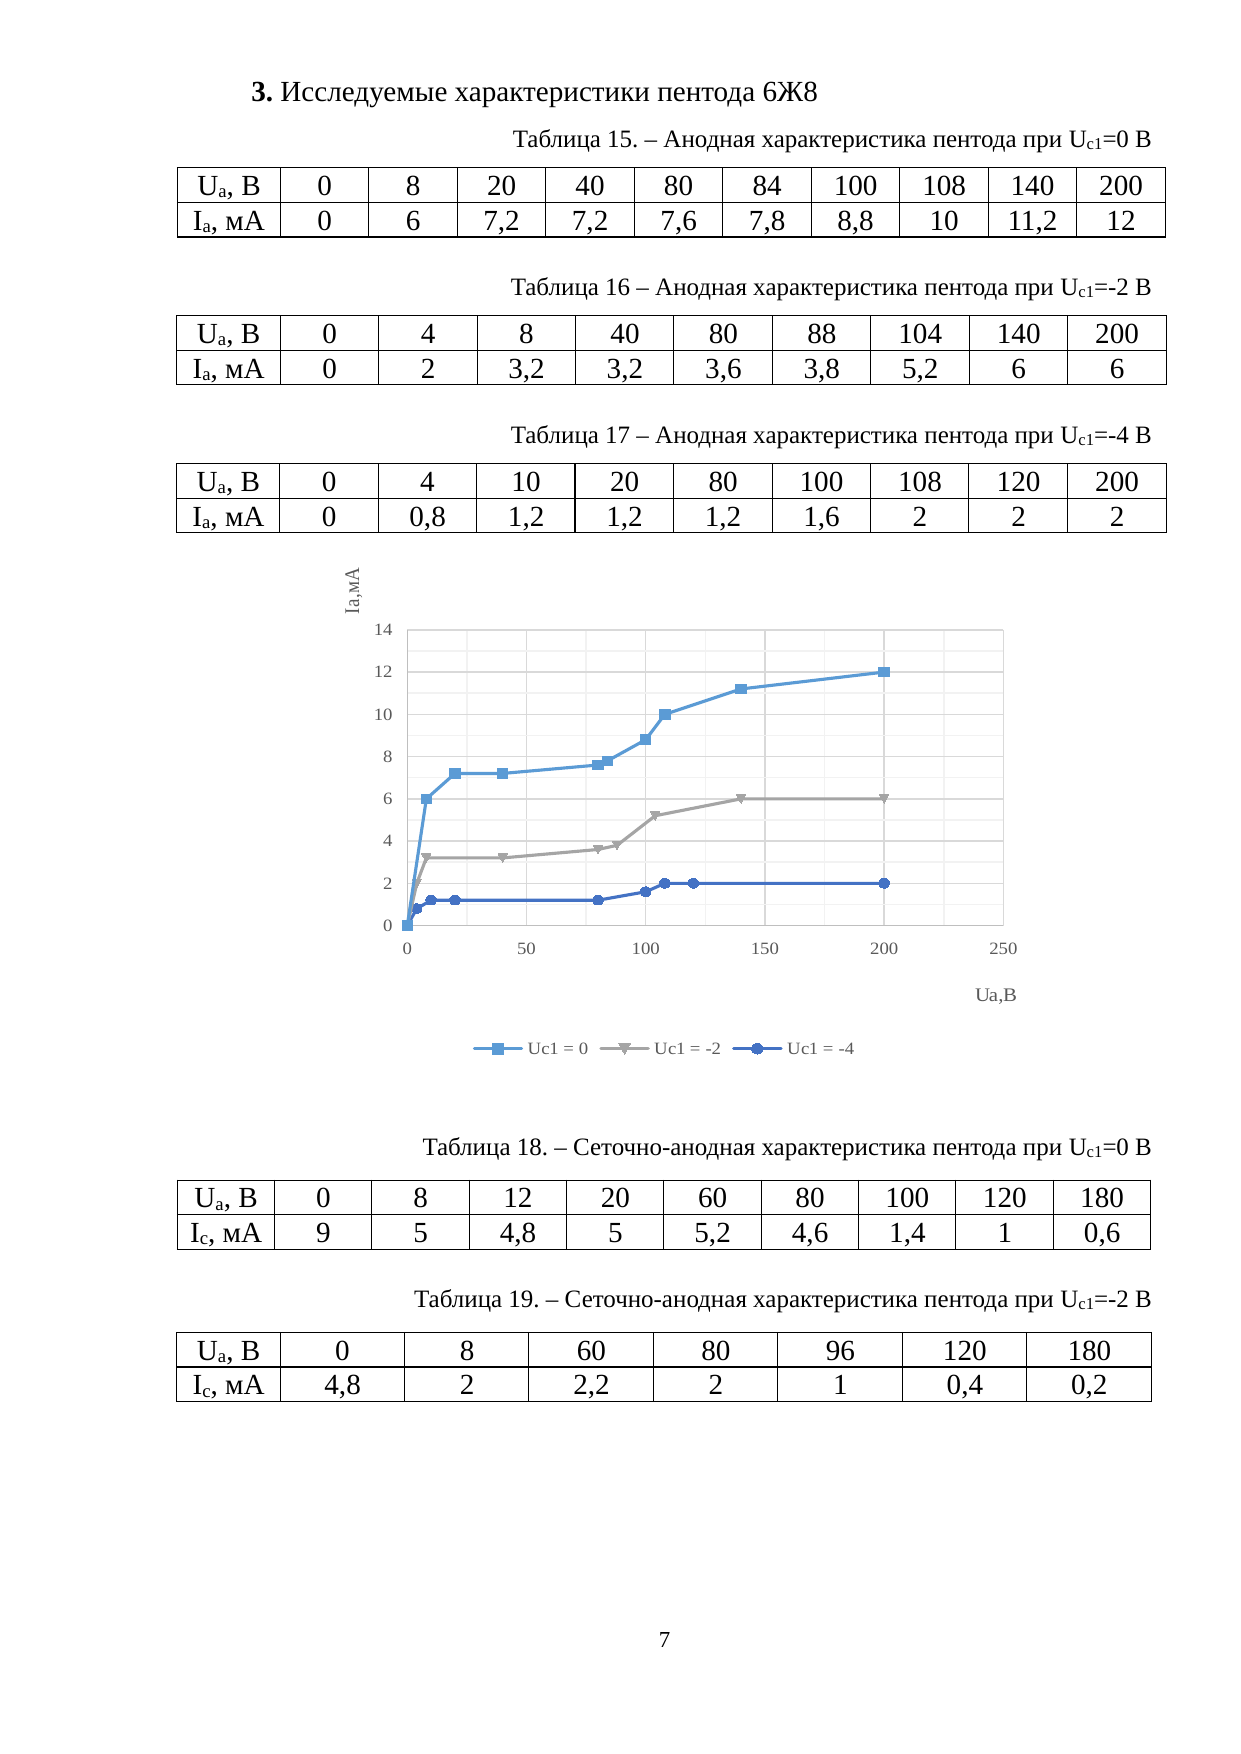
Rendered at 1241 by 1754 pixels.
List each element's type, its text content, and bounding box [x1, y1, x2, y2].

table_cell 0 [280, 499, 378, 532]
table_header 80 [762, 1181, 858, 1214]
table_cell 7,6 [635, 203, 722, 236]
text Таблица 19. – Сеточно-анодная характеристика пентода при Uc1=-2 В [177, 1284, 1152, 1313]
text Таблица 16 – Анодная характеристика пентода при Uc1=-2 В [177, 272, 1152, 301]
table_cell 3,8 [773, 351, 870, 384]
table_header 0 [281, 168, 368, 202]
table_header Ua, В [177, 464, 279, 498]
table_header 8 [369, 168, 457, 202]
table_cell 1,6 [773, 499, 870, 532]
table_header 60 [529, 1333, 653, 1366]
table_cell Iа, мА [177, 351, 280, 384]
table_header 140 [970, 316, 1067, 350]
table_header 180 [1054, 1181, 1150, 1214]
table_header 0 [281, 1333, 404, 1366]
table_cell 1,2 [674, 499, 772, 532]
table_header 120 [956, 1181, 1053, 1214]
table_cell 2 [1068, 499, 1166, 532]
table_cell 2 [969, 499, 1067, 532]
table_cell 0,4 [903, 1368, 1026, 1401]
table_cell 2,2 [529, 1368, 653, 1401]
table_cell 2 [871, 499, 968, 532]
table_header 80 [654, 1333, 777, 1366]
table_header 200 [1068, 316, 1166, 350]
table_header 20 [458, 168, 545, 202]
table_header 20 [576, 464, 673, 498]
table_cell 2 [405, 1368, 528, 1401]
table_header 180 [1027, 1333, 1151, 1366]
table_cell 2 [654, 1368, 777, 1401]
table_cell 1,2 [576, 499, 673, 532]
table_header 100 [812, 168, 899, 202]
table_cell 9 [275, 1215, 371, 1249]
table_header 80 [674, 464, 772, 498]
table_cell 5 [372, 1215, 469, 1249]
table_cell 5,2 [664, 1215, 761, 1249]
table_header 120 [903, 1333, 1026, 1366]
table_cell 5,2 [871, 351, 969, 384]
table_header 12 [470, 1181, 566, 1214]
table_header Ua, В [177, 316, 280, 350]
table_cell 6 [369, 203, 457, 236]
table_cell 12 [1077, 203, 1165, 236]
table_cell 7,8 [723, 203, 811, 236]
table_header 80 [635, 168, 722, 202]
table_cell Iа, мА [178, 203, 280, 236]
table_cell 4,6 [762, 1215, 858, 1249]
table_cell 7,2 [458, 203, 545, 236]
table_header 108 [900, 168, 988, 202]
table_header 108 [871, 464, 968, 498]
table_cell 1,4 [859, 1215, 955, 1249]
table_cell 6 [1068, 351, 1166, 384]
table_cell 0,8 [379, 499, 476, 532]
table_header 200 [1068, 464, 1166, 498]
table_header 8 [405, 1333, 528, 1366]
table_header 0 [275, 1181, 371, 1214]
table_cell 3,2 [478, 351, 575, 384]
text Таблица 17 – Анодная характеристика пентода при Uc1=-4 В [177, 420, 1152, 449]
table_cell 11,2 [989, 203, 1076, 236]
table_cell 1 [778, 1368, 902, 1401]
table_cell 3,2 [576, 351, 673, 384]
table_cell 0,2 [1027, 1368, 1151, 1401]
table_cell Iа, мА [177, 499, 279, 532]
table_cell 0 [281, 203, 368, 236]
table_header Ua, В [178, 168, 280, 202]
table_cell Iс, мА [177, 1368, 280, 1401]
table_header 96 [778, 1333, 902, 1366]
table_header 100 [859, 1181, 955, 1214]
table_header Ua, В [178, 1181, 274, 1214]
table_cell 1 [956, 1215, 1053, 1249]
text 3. Исследуемые характеристики пентода 6Ж8 [177, 74, 1152, 107]
table_cell 4,8 [281, 1368, 404, 1401]
table_header 4 [379, 464, 476, 498]
table_cell 10 [900, 203, 988, 236]
table_header 0 [281, 316, 378, 350]
table_header 60 [664, 1181, 761, 1214]
table_cell 8,8 [812, 203, 899, 236]
table_header 100 [773, 464, 870, 498]
table_cell Iс, мА [178, 1215, 274, 1249]
table_cell 2 [379, 351, 477, 384]
table_header Ua, В [177, 1333, 280, 1366]
table_cell 1,2 [477, 499, 574, 532]
text Таблица 18. – Сеточно-анодная характеристика пентода при Uc1=0 В [177, 1132, 1152, 1161]
text Таблица 15. – Анодная характеристика пентода при Uc1=0 В [177, 124, 1152, 153]
table_header 8 [372, 1181, 469, 1214]
table_header 40 [576, 316, 673, 350]
table_cell 5 [567, 1215, 663, 1249]
table_header 200 [1077, 168, 1165, 202]
table_cell 0 [281, 351, 378, 384]
table_cell 4,8 [470, 1215, 566, 1249]
table_header 0 [280, 464, 378, 498]
table_header 88 [773, 316, 870, 350]
table_header 10 [477, 464, 574, 498]
table_header 40 [546, 168, 634, 202]
table_header 8 [478, 316, 575, 350]
table_cell 3,6 [674, 351, 772, 384]
table_header 20 [567, 1181, 663, 1214]
table_header 80 [674, 316, 772, 350]
table_cell 0,6 [1054, 1215, 1150, 1249]
table_header 120 [969, 464, 1067, 498]
table_header 104 [871, 316, 969, 350]
table_header 140 [989, 168, 1076, 202]
table_cell 6 [970, 351, 1067, 384]
table_cell 7,2 [546, 203, 634, 236]
table_header 84 [723, 168, 811, 202]
table_header 4 [379, 316, 477, 350]
